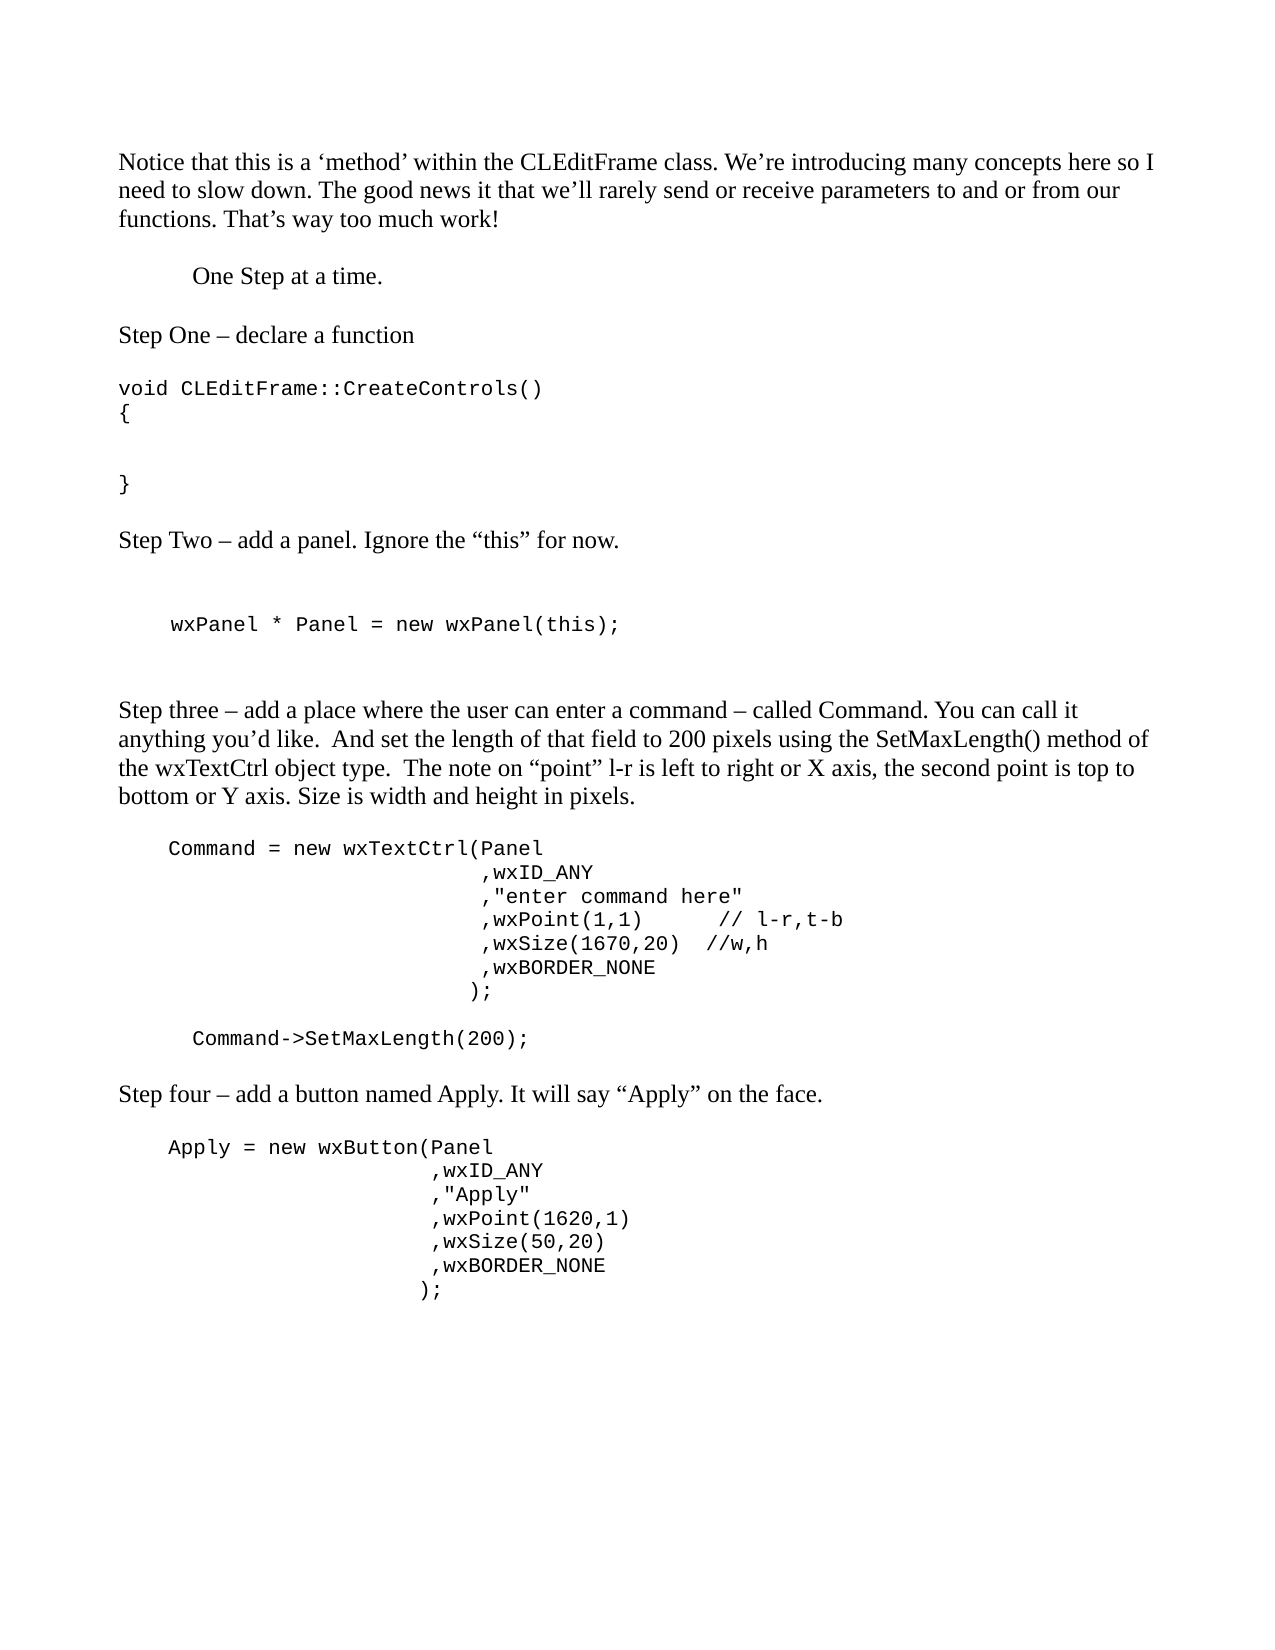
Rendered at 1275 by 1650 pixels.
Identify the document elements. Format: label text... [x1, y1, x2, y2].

text ,wxBORDER_NONE [118, 957, 1157, 980]
text } [118, 473, 1157, 496]
text ); [118, 980, 1157, 1004]
text void CLEditFrame::CreateControls() [118, 378, 1157, 402]
text ,wxID_ANY [118, 862, 1157, 886]
text Apply = new wxButton(Panel [118, 1137, 1157, 1160]
text ,wxSize(1670,20) //w,h [118, 933, 1157, 957]
text ,wxPoint(1620,1) [118, 1208, 1157, 1231]
text Command->SetMaxLength(200); [118, 1028, 1157, 1051]
text Step One – declare a function [118, 321, 1157, 349]
text Step four – add a button named Apply. It will say “Apply” on the face. [118, 1079, 1157, 1108]
text ); [118, 1278, 1157, 1302]
text Command = new wxTextCtrl(Panel [118, 838, 1157, 862]
text ,wxSize(50,20) [118, 1231, 1157, 1255]
text Step Two – add a panel. Ignore the “this” for now. [118, 525, 1157, 553]
text ,"enter command here" [118, 886, 1157, 909]
text ,wxPoint(1,1) // l-r,t-b [118, 909, 1157, 933]
text wxPanel * Panel = new wxPanel(this); [118, 610, 1157, 638]
text Notice that this is a ‘method’ within the CLEditFrame class. We’re introducing many concepts here so I need to slow down. The good news it that we’ll rarely send or receive parameters to and or from our functions. That’s way too much work! [118, 147, 1157, 233]
text Step three – add a place where the user can enter a command – called Command. You can call it anything you’d like. And set the length of that field to 200 pixels using the SetMaxLength() method of the wxTextCtrl object type. The note on “point” l-r is left to right or X axis, the second point is top to bottom or Y axis. Size is width and height in pixels. [118, 695, 1157, 810]
text ,wxID_ANY [118, 1160, 1157, 1184]
text One Step at a time. [118, 261, 1157, 292]
text { [118, 402, 1157, 425]
text ,"Apply" [118, 1184, 1157, 1208]
text ,wxBORDER_NONE [118, 1255, 1157, 1278]
